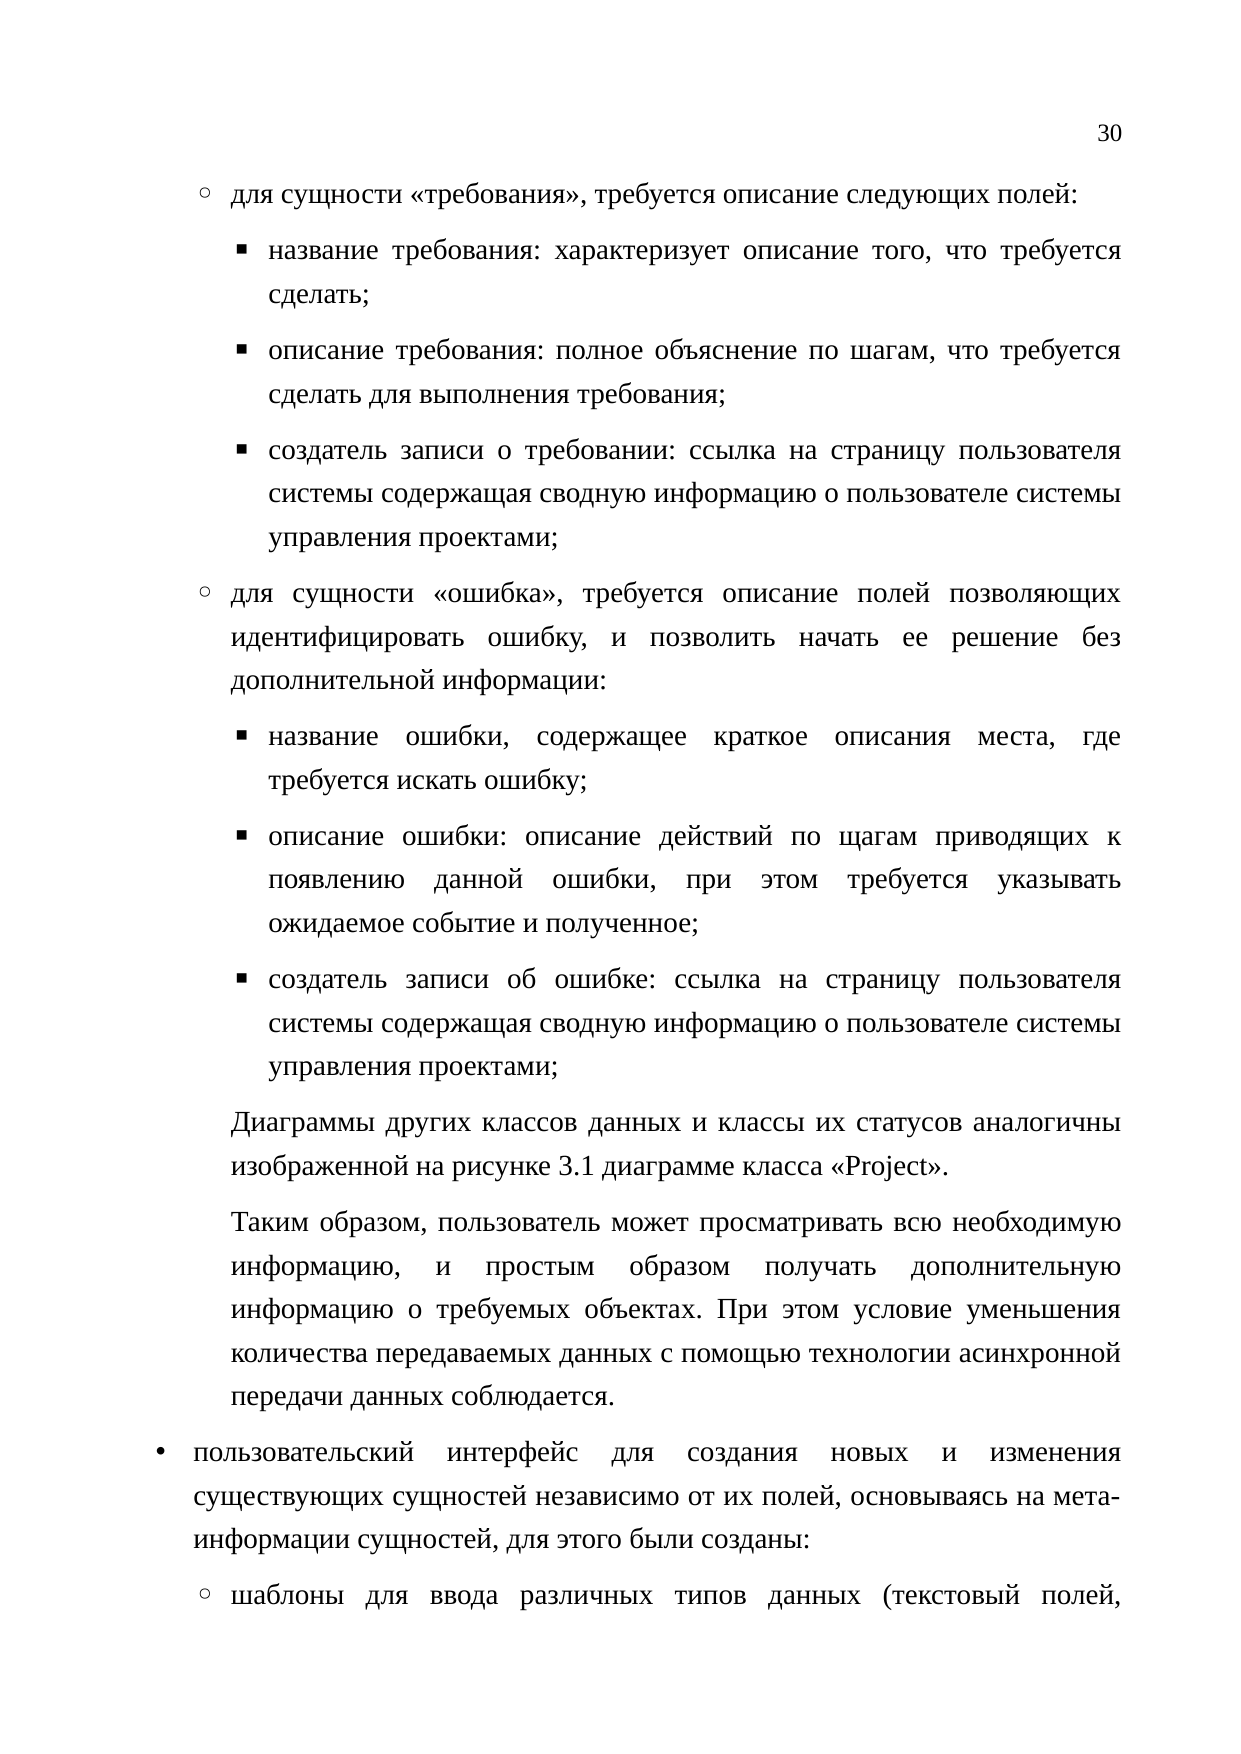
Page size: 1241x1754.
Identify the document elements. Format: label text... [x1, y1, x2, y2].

list создатель записи о требовании: ссылка на страницу пользователя системы содержащая сводную информацию о пользователе системы управления проектами; [231, 432, 1122, 553]
list описание требования: полное объяснение по шагам, что требуется сделать для выполнения требования; [231, 332, 1122, 409]
list для сущности «ошибка», требуется описание полей позволяющих идентифицировать ошибку, и позволить начать ее решение без дополнительной информации: [193, 575, 1122, 696]
list для сущности «требования», требуется описание следующих полей: [193, 176, 1122, 210]
list название требования: характеризует описание того, что требуется сделать; [231, 232, 1122, 310]
list создатель записи об ошибке: ссылка на страницу пользователя системы содержащая сводную информацию о пользователе системы управления проектами; [231, 961, 1122, 1082]
list шаблоны для ввода различных типов данных (текстовый полей, [193, 1577, 1122, 1611]
list название ошибки, содержащее краткое описания места, где требуется искать ошибку; [231, 718, 1122, 796]
list Таким образом, пользователь может просматривать всю необходимую информацию, и простым образом получать дополнительную информацию о требуемых объектах. При этом условие уменьшения количества передаваемых данных с помощью технологии асинхронной передачи данных соблюдается. [193, 1204, 1122, 1412]
list описание ошибки: описание действий по щагам приводящих к появлению данной ошибки, при этом требуется указывать ожидаемое событие и полученное; [231, 818, 1122, 939]
list пользовательский интерфейс для создания новых и изменения существующих сущностей независимо от их полей, основываясь на мета-информации сущностей, для этого были созданы: [156, 1434, 1122, 1555]
list Диаграммы других классов данных и классы их статусов аналогичны изображенной на рисунке 3.1 диаграмме класса «Project». [193, 1104, 1122, 1182]
